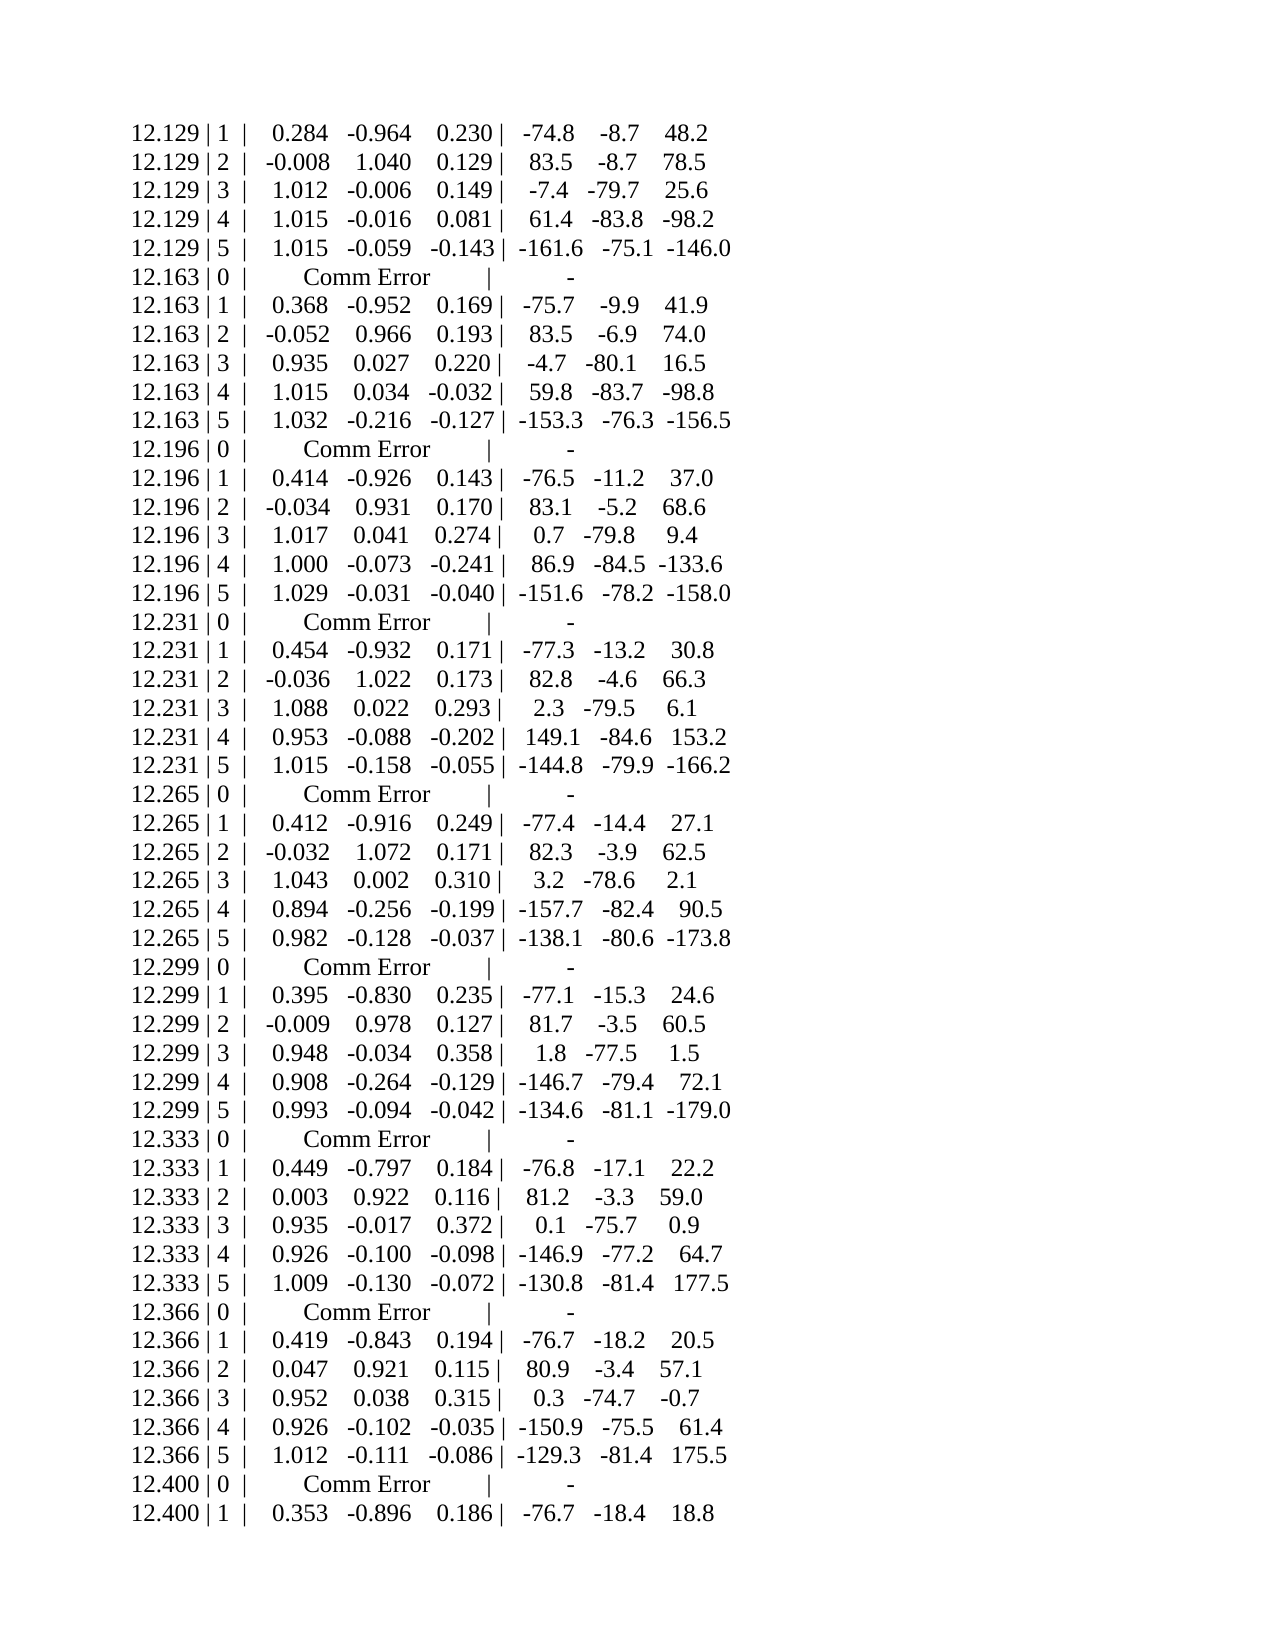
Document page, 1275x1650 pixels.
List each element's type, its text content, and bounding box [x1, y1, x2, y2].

text 12.366 | 0 | Comm Error | - [118, 1297, 1157, 1326]
text 12.333 | 4 | 0.926 -0.100 -0.098 | -146.9 -77.2 64.7 [118, 1239, 1157, 1268]
text 12.333 | 2 | 0.003 0.922 0.116 | 81.2 -3.3 59.0 [118, 1182, 1157, 1211]
text 12.196 | 0 | Comm Error | - [118, 434, 1157, 463]
text 12.366 | 2 | 0.047 0.921 0.115 | 80.9 -3.4 57.1 [118, 1354, 1157, 1383]
text 12.129 | 5 | 1.015 -0.059 -0.143 | -161.6 -75.1 -146.0 [118, 233, 1157, 262]
text 12.299 | 5 | 0.993 -0.094 -0.042 | -134.6 -81.1 -179.0 [118, 1096, 1157, 1124]
text 12.333 | 5 | 1.009 -0.130 -0.072 | -130.8 -81.4 177.5 [118, 1268, 1157, 1297]
text 12.129 | 1 | 0.284 -0.964 0.230 | -74.8 -8.7 48.2 [118, 118, 1157, 147]
text 12.333 | 3 | 0.935 -0.017 0.372 | 0.1 -75.7 0.9 [118, 1211, 1157, 1239]
text 12.196 | 3 | 1.017 0.041 0.274 | 0.7 -79.8 9.4 [118, 521, 1157, 549]
text 12.366 | 4 | 0.926 -0.102 -0.035 | -150.9 -75.5 61.4 [118, 1412, 1157, 1441]
text 12.299 | 1 | 0.395 -0.830 0.235 | -77.1 -15.3 24.6 [118, 981, 1157, 1009]
text 12.366 | 5 | 1.012 -0.111 -0.086 | -129.3 -81.4 175.5 [118, 1441, 1157, 1469]
text 12.231 | 3 | 1.088 0.022 0.293 | 2.3 -79.5 6.1 [118, 693, 1157, 722]
text 12.265 | 0 | Comm Error | - [118, 779, 1157, 808]
text 12.333 | 0 | Comm Error | - [118, 1124, 1157, 1153]
text 12.299 | 2 | -0.009 0.978 0.127 | 81.7 -3.5 60.5 [118, 1009, 1157, 1038]
text 12.163 | 1 | 0.368 -0.952 0.169 | -75.7 -9.9 41.9 [118, 291, 1157, 319]
text 12.163 | 3 | 0.935 0.027 0.220 | -4.7 -80.1 16.5 [118, 348, 1157, 377]
text 12.163 | 5 | 1.032 -0.216 -0.127 | -153.3 -76.3 -156.5 [118, 406, 1157, 434]
text 12.299 | 0 | Comm Error | - [118, 952, 1157, 981]
text 12.196 | 4 | 1.000 -0.073 -0.241 | 86.9 -84.5 -133.6 [118, 549, 1157, 578]
text 12.129 | 4 | 1.015 -0.016 0.081 | 61.4 -83.8 -98.2 [118, 204, 1157, 233]
text 12.196 | 2 | -0.034 0.931 0.170 | 83.1 -5.2 68.6 [118, 492, 1157, 521]
text 12.129 | 3 | 1.012 -0.006 0.149 | -7.4 -79.7 25.6 [118, 176, 1157, 204]
text 12.265 | 3 | 1.043 0.002 0.310 | 3.2 -78.6 2.1 [118, 866, 1157, 894]
text 12.163 | 4 | 1.015 0.034 -0.032 | 59.8 -83.7 -98.8 [118, 377, 1157, 406]
text 12.196 | 5 | 1.029 -0.031 -0.040 | -151.6 -78.2 -158.0 [118, 578, 1157, 607]
text 12.129 | 2 | -0.008 1.040 0.129 | 83.5 -8.7 78.5 [118, 147, 1157, 176]
text 12.265 | 5 | 0.982 -0.128 -0.037 | -138.1 -80.6 -173.8 [118, 923, 1157, 952]
text 12.231 | 0 | Comm Error | - [118, 607, 1157, 636]
text 12.231 | 5 | 1.015 -0.158 -0.055 | -144.8 -79.9 -166.2 [118, 751, 1157, 779]
text 12.299 | 3 | 0.948 -0.034 0.358 | 1.8 -77.5 1.5 [118, 1038, 1157, 1067]
text 12.163 | 2 | -0.052 0.966 0.193 | 83.5 -6.9 74.0 [118, 319, 1157, 348]
text 12.366 | 3 | 0.952 0.038 0.315 | 0.3 -74.7 -0.7 [118, 1383, 1157, 1412]
text 12.163 | 0 | Comm Error | - [118, 262, 1157, 291]
text 12.299 | 4 | 0.908 -0.264 -0.129 | -146.7 -79.4 72.1 [118, 1067, 1157, 1096]
text 12.231 | 1 | 0.454 -0.932 0.171 | -77.3 -13.2 30.8 [118, 636, 1157, 664]
text 12.400 | 1 | 0.353 -0.896 0.186 | -76.7 -18.4 18.8 [118, 1498, 1157, 1527]
text 12.265 | 1 | 0.412 -0.916 0.249 | -77.4 -14.4 27.1 [118, 808, 1157, 837]
text 12.333 | 1 | 0.449 -0.797 0.184 | -76.8 -17.1 22.2 [118, 1153, 1157, 1182]
text 12.265 | 4 | 0.894 -0.256 -0.199 | -157.7 -82.4 90.5 [118, 894, 1157, 923]
text 12.400 | 0 | Comm Error | - [118, 1469, 1157, 1498]
text 12.231 | 2 | -0.036 1.022 0.173 | 82.8 -4.6 66.3 [118, 664, 1157, 693]
text 12.366 | 1 | 0.419 -0.843 0.194 | -76.7 -18.2 20.5 [118, 1326, 1157, 1354]
text 12.196 | 1 | 0.414 -0.926 0.143 | -76.5 -11.2 37.0 [118, 463, 1157, 492]
text 12.231 | 4 | 0.953 -0.088 -0.202 | 149.1 -84.6 153.2 [118, 722, 1157, 751]
text 12.265 | 2 | -0.032 1.072 0.171 | 82.3 -3.9 62.5 [118, 837, 1157, 866]
